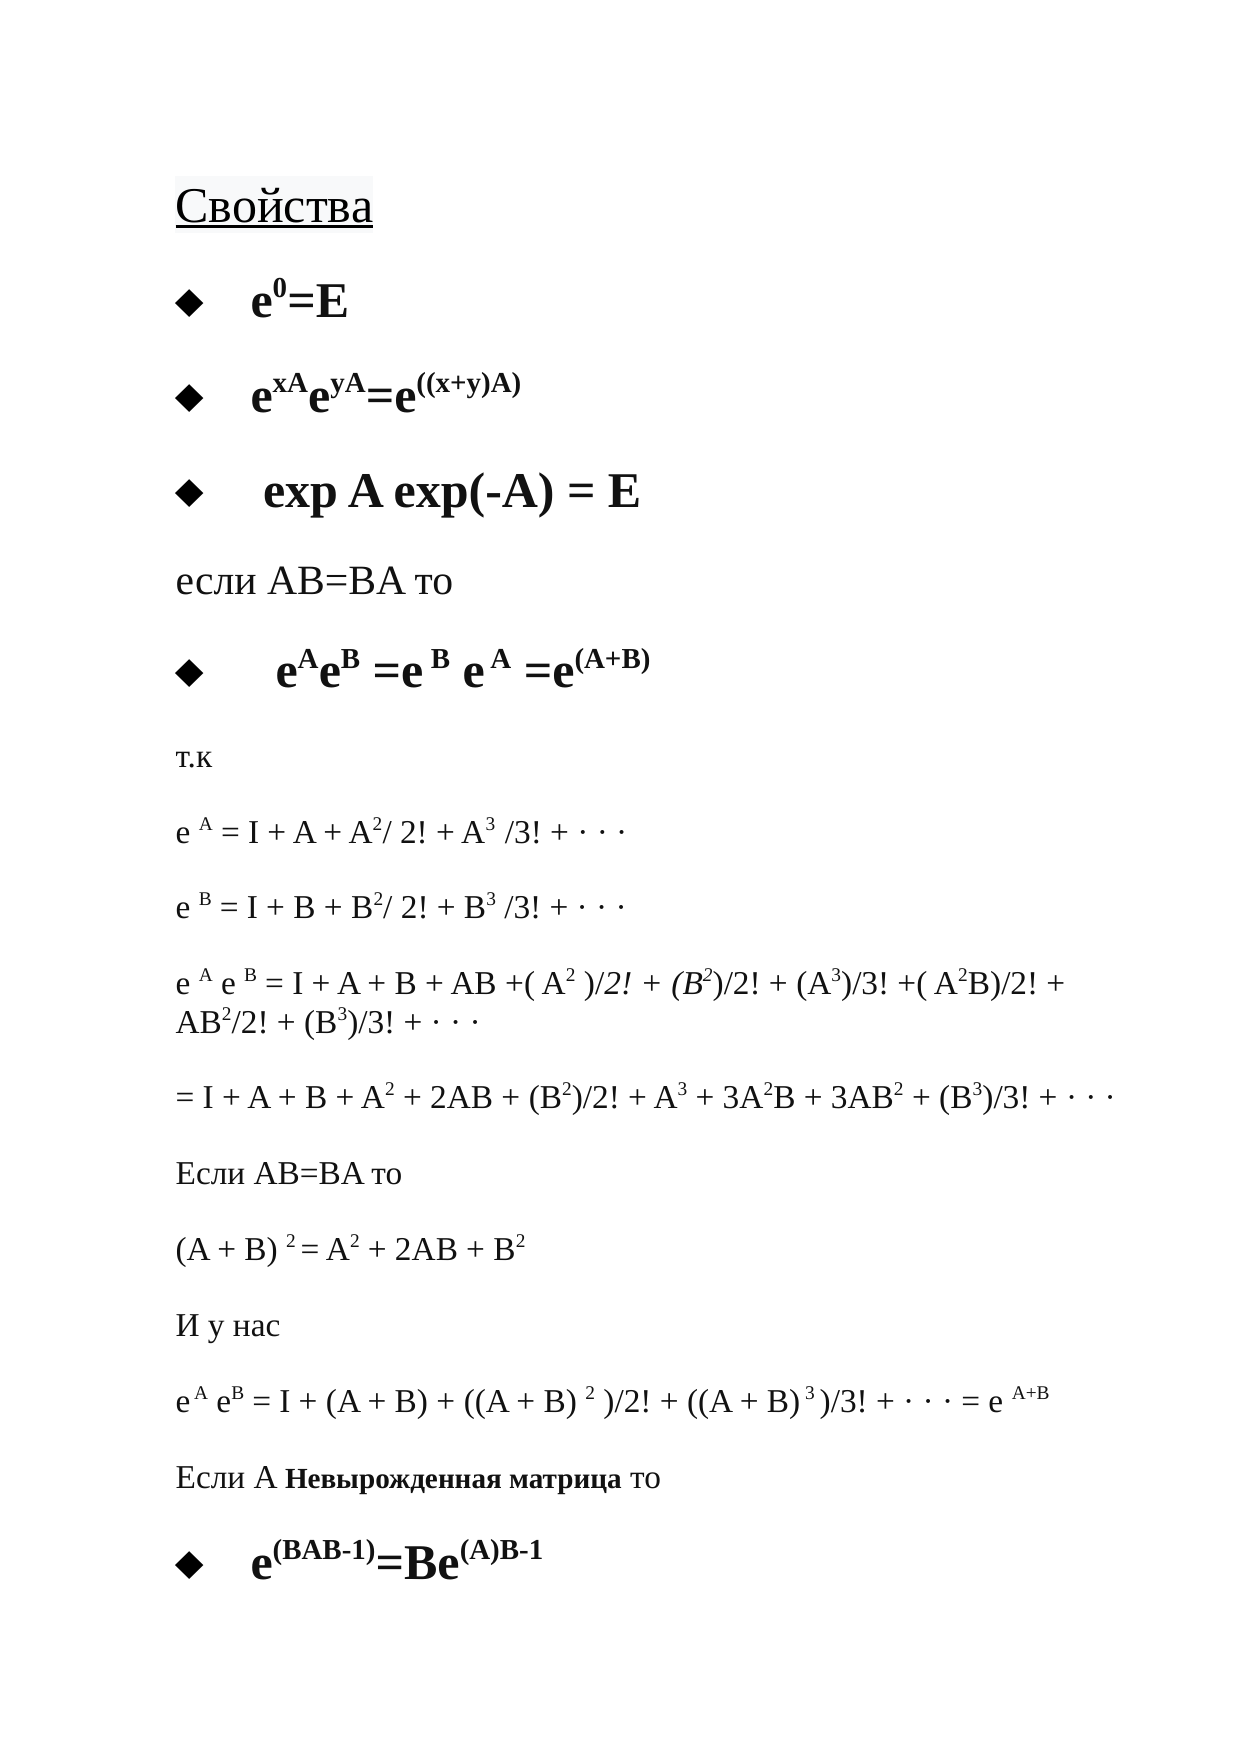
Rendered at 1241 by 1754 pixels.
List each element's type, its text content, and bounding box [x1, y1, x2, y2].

subtitle e B = I + B + B2/ 2! + B3 /3! + · · · [175, 888, 1152, 926]
subtitle e A = I + A + A2/ 2! + A3 /3! + · · · [175, 812, 1152, 850]
subtitle eAeB =e B e A =e(A+B) [175, 641, 1152, 698]
subtitle (A + B) 2 = A2 + 2AB + B2 [175, 1229, 1152, 1268]
subtitle exAeyA=e((x+y)A) [175, 366, 1152, 423]
subtitle = I + A + B + A2 + 2AB + (B2)/2! + A3 + 3A2B + 3AB2 + (B3)/3! + · · · [175, 1078, 1152, 1116]
subtitle Если A Невырожденная матрица то [175, 1457, 1152, 1495]
subtitle Если AB=BA то [175, 1153, 1152, 1192]
subtitle e A eB = I + (A + B) + ((A + B) 2 )/2! + ((A + B) 3 )/3! + · · · = e A+B [175, 1381, 1152, 1419]
subtitle И у нас [175, 1305, 1152, 1343]
subtitle т.к [175, 736, 1152, 774]
subtitle e A e B = I + A + B + AB +( A2 )/2! + (B2)/2! + (A3)/3! +( A2B)/2! + AB2/2! + (B3)/3! + · · · [175, 963, 1152, 1040]
subtitle e(BAB-1)=Be(A)B-1 [175, 1533, 1152, 1590]
subtitle exp A exp(-A) = E [175, 461, 1152, 518]
subtitle Свойства [175, 118, 1152, 233]
subtitle если AB=BA то [175, 556, 1152, 603]
subtitle e0=E [175, 271, 1152, 328]
